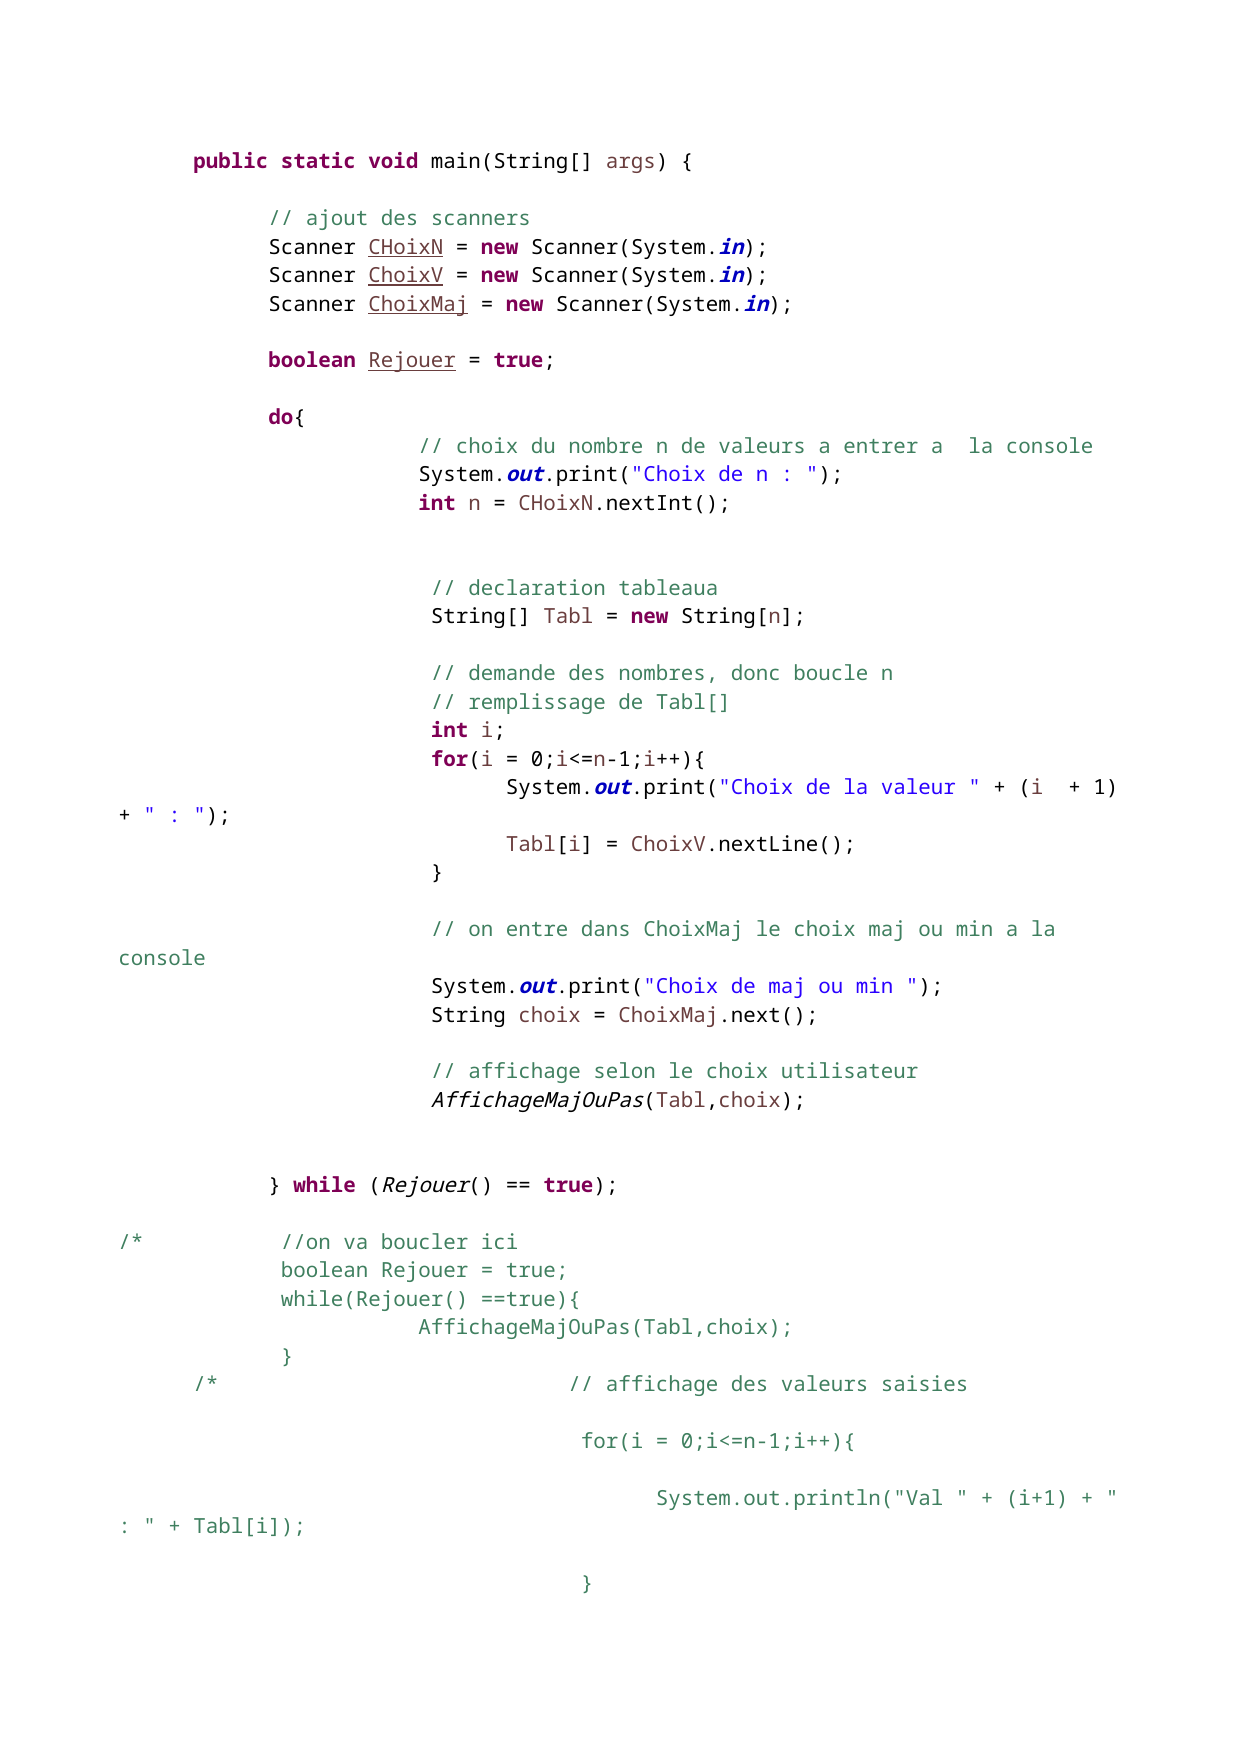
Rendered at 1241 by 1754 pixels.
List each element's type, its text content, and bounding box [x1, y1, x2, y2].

text } while (Rejouer() == true); [118, 1170, 1122, 1199]
text int i; [118, 715, 1122, 744]
text } [118, 1540, 1122, 1597]
text boolean Rejouer = true; [118, 346, 1122, 374]
text } /* // affichage des valeurs saisies [118, 1341, 1122, 1398]
text Scanner ChoixMaj = new Scanner(System.in); [118, 289, 1122, 317]
text while(Rejouer() ==true){ [118, 1284, 1122, 1312]
text do{ [118, 402, 1122, 431]
text int n = CHoixN.nextInt(); [118, 488, 1122, 516]
text Tabl[i] = ChoixV.nextLine(); [118, 829, 1122, 857]
text for(i = 0;i<=n-1;i++){ [118, 1398, 1122, 1455]
text System.out.print("Choix de maj ou min "); [118, 971, 1122, 1000]
text // choix du nombre n de valeurs a entrer a la console [118, 431, 1122, 459]
text // affichage selon le choix utilisateur [118, 1057, 1122, 1085]
text Scanner ChoixV = new Scanner(System.in); [118, 260, 1122, 289]
text // on entre dans ChoixMaj le choix maj ou min a la console [118, 914, 1122, 971]
text AffichageMajOuPas(Tabl,choix); [118, 1312, 1122, 1341]
text } [118, 857, 1122, 886]
text public static void main(String[] args) { [118, 147, 1122, 175]
text // remplissage de Tabl[] [118, 687, 1122, 715]
text String choix = ChoixMaj.next(); [118, 1000, 1122, 1028]
text for(i = 0;i<=n-1;i++){ [118, 744, 1122, 772]
text // demande des nombres, donc boucle n [118, 658, 1122, 687]
text System.out.print("Choix de la valeur " + (i + 1) + " : "); [118, 772, 1122, 829]
text // ajout des scanners [118, 203, 1122, 232]
text System.out.print("Choix de n : "); [118, 459, 1122, 488]
text // declaration tableaua [118, 573, 1122, 602]
text boolean Rejouer = true; [118, 1256, 1122, 1284]
text String[] Tabl = new String[n]; [118, 602, 1122, 630]
text System.out.println("Val " + (i+1) + " : " + Tabl[i]); [118, 1455, 1122, 1540]
text Scanner CHoixN = new Scanner(System.in); [118, 232, 1122, 260]
text /* //on va boucler ici [118, 1227, 1122, 1256]
text AffichageMajOuPas(Tabl,choix); [118, 1085, 1122, 1113]
